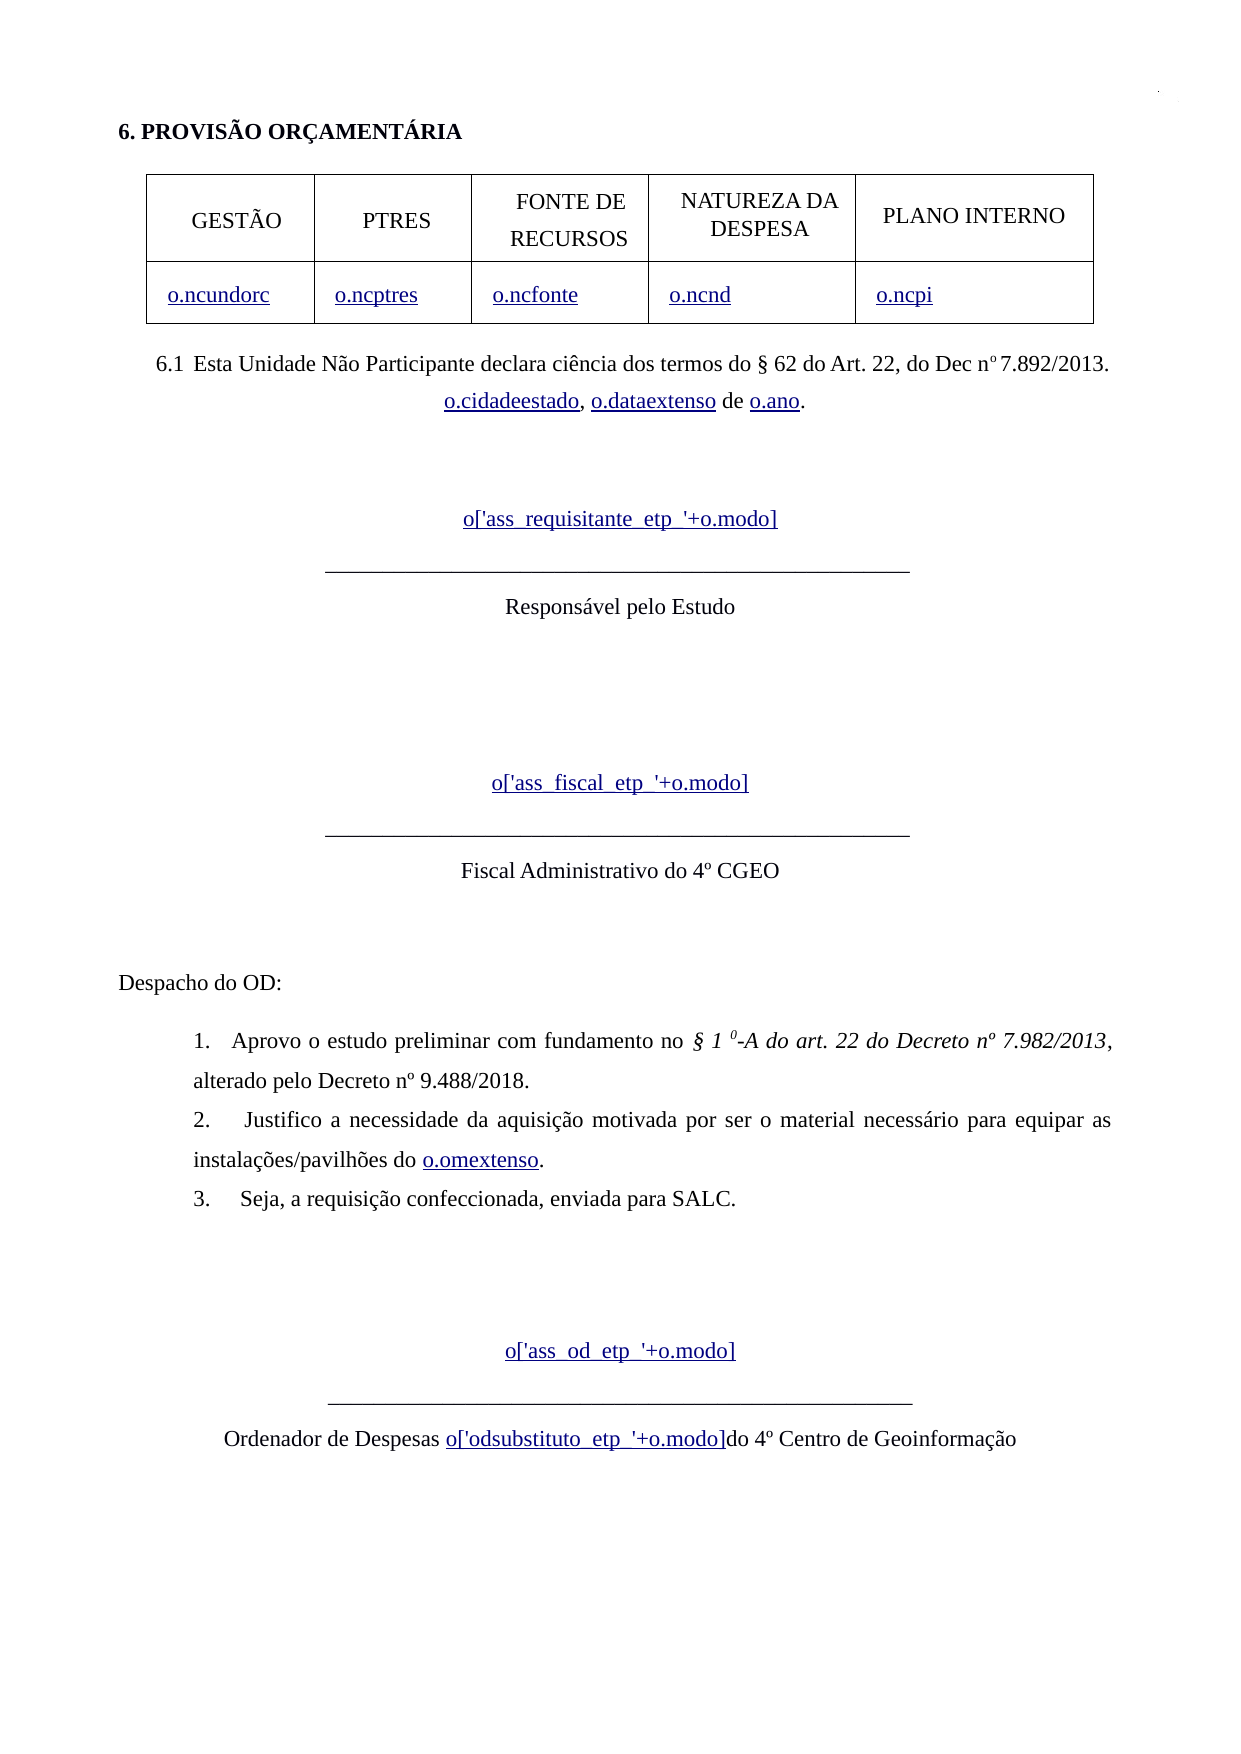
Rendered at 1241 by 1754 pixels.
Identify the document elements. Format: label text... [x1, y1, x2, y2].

text ___________________________________________________ [118, 1381, 1122, 1407]
list 3. Seja, a requisição confeccionada, enviada para SALC. [156, 1185, 1113, 1211]
picture [1158, 90, 1179, 102]
table_header NATUREZA DA DESPESA [649, 175, 855, 261]
table_header PTRES [315, 175, 471, 261]
subtitle 6. PROVISÃO ORÇAMENTÁRIA [118, 118, 1122, 144]
text Fiscal Administrativo do 4º CGEO [118, 857, 1122, 883]
text o['ass_od_etp_'+o.modo] [118, 1337, 1122, 1363]
table_header FONTE DE RECURSOS [472, 175, 648, 261]
table_cell o.ncnd [649, 262, 855, 322]
text ___________________________________________________ [118, 813, 1122, 839]
table_cell o.ncptres [315, 262, 471, 322]
text ___________________________________________________ [118, 549, 1122, 575]
table_header GESTÃO [147, 175, 314, 261]
text o['ass_fiscal_etp_'+o.modo] [118, 769, 1122, 795]
text o.cidadeestado, o.dataextenso de o.ano. [127, 387, 1122, 414]
table_cell o.ncfonte [472, 262, 648, 322]
text Ordenador de Despesas o['odsubstituto_etp_'+o.modo]do 4º Centro de Geoinformação [118, 1425, 1122, 1452]
list Esta Unidade Não Participante declara ciência dos termos do § 62 do Art. 22, do Dec no 7.892/2013. [156, 351, 1115, 377]
text o['ass_requisitante_etp_'+o.modo] [118, 505, 1122, 531]
table_cell o.ncundorc [147, 262, 314, 322]
text Despacho do OD: [118, 969, 1122, 996]
list 2. Justifico a necessidade da aquisição motivada por ser o material necessário para equipar as instalações/pavilhões do o.omextenso. [156, 1106, 1113, 1172]
table_cell o.ncpi [856, 262, 1093, 322]
text Responsável pelo Estudo [118, 593, 1122, 619]
list 1. Aprovo o estudo preliminar com fundamento no § 1 0-A do art. 22 do Decreto nº 7.982/2013, alterado pelo Decreto nº 9.488/2018. [156, 1027, 1113, 1093]
table_header PLANO INTERNO [856, 175, 1093, 261]
